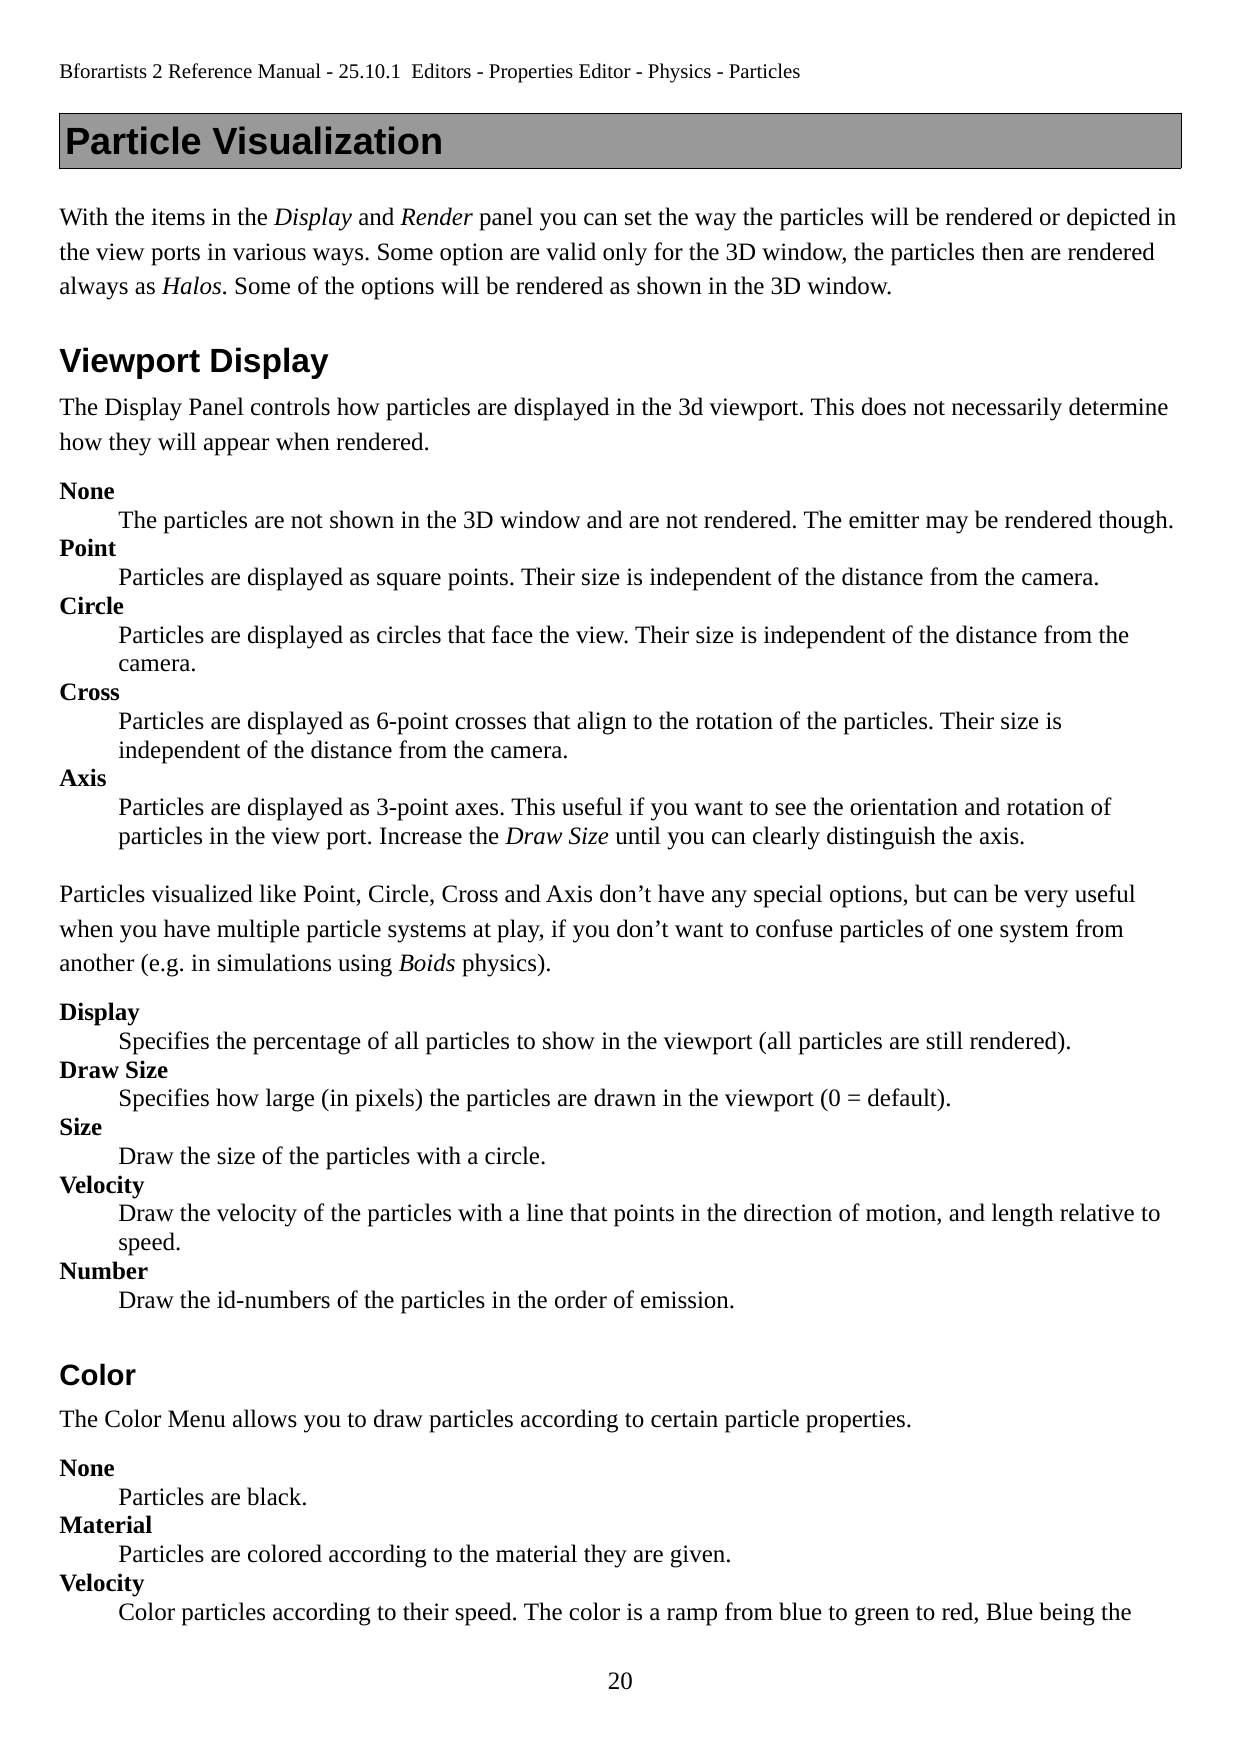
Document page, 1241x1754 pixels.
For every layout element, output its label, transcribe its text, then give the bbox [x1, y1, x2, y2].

subtitle Display [59, 997, 1181, 1026]
subtitle Size [59, 1112, 1181, 1141]
list Particles are colored according to the material they are given. [118, 1539, 1181, 1568]
subtitle Point [59, 533, 1181, 562]
subtitle Material [59, 1510, 1181, 1539]
subtitle Draw Size [59, 1055, 1181, 1083]
list Particles are black. [118, 1482, 1181, 1510]
list Particles are displayed as 3-point axes. This useful if you want to see the orientation and rotation of particles in the view port. Increase the Draw Size until you can clearly distinguish the axis. [118, 792, 1181, 850]
list Particles are displayed as circles that face the view. Their size is independent of the distance from the camera. [118, 620, 1181, 677]
text The Color Menu allows you to draw particles according to certain particle properties. [59, 1404, 1181, 1432]
subtitle Velocity [59, 1170, 1181, 1198]
text Particles visualized like Point, Circle, Cross and Axis don’t have any special options, but can be very useful when you have multiple particle systems at play, if you don’t want to confuse particles of one system from another (e.g. in simulations using Boids physics). [59, 879, 1181, 977]
subtitle None [59, 476, 1181, 505]
list The particles are not shown in the 3D window and are not rendered. The emitter may be rendered though. [118, 505, 1181, 533]
list Particles are displayed as square points. Their size is independent of the distance from the camera. [118, 562, 1181, 591]
list Particles are displayed as 6-point crosses that align to the rotation of the particles. Their size is independent of the distance from the camera. [118, 706, 1181, 763]
list Draw the size of the particles with a circle. [118, 1141, 1181, 1170]
list Specifies the percentage of all particles to show in the viewport (all particles are still rendered). [118, 1026, 1181, 1055]
subtitle Color [59, 1357, 1181, 1391]
list Draw the velocity of the particles with a line that points in the direction of motion, and length relative to speed. [118, 1198, 1181, 1256]
text With the items in the Display and Render panel you can set the way the particles will be rendered or depicted in the view ports in various ways. Some option are valid only for the 3D window, the particles then are rendered always as Halos. Some of the options will be rendered as shown in the 3D window. [59, 202, 1181, 300]
text The Display Panel controls how particles are displayed in the 3d viewport. This does not necessarily determine how they will appear when rendered. [59, 392, 1181, 456]
table_header Particle Visualization [60, 114, 1181, 168]
subtitle Axis [59, 763, 1181, 792]
list Specifies how large (in pixels) the particles are drawn in the viewport (0 = default). [118, 1083, 1181, 1112]
subtitle Cross [59, 677, 1181, 706]
subtitle Viewport Display [59, 341, 1181, 380]
subtitle None [59, 1453, 1181, 1482]
list Draw the id-numbers of the particles in the order of emission. [118, 1285, 1181, 1313]
list Color particles according to their speed. The color is a ramp from blue to green to red, Blue being the [118, 1597, 1181, 1625]
subtitle Velocity [59, 1568, 1181, 1597]
subtitle Circle [59, 591, 1181, 620]
subtitle Number [59, 1256, 1181, 1285]
